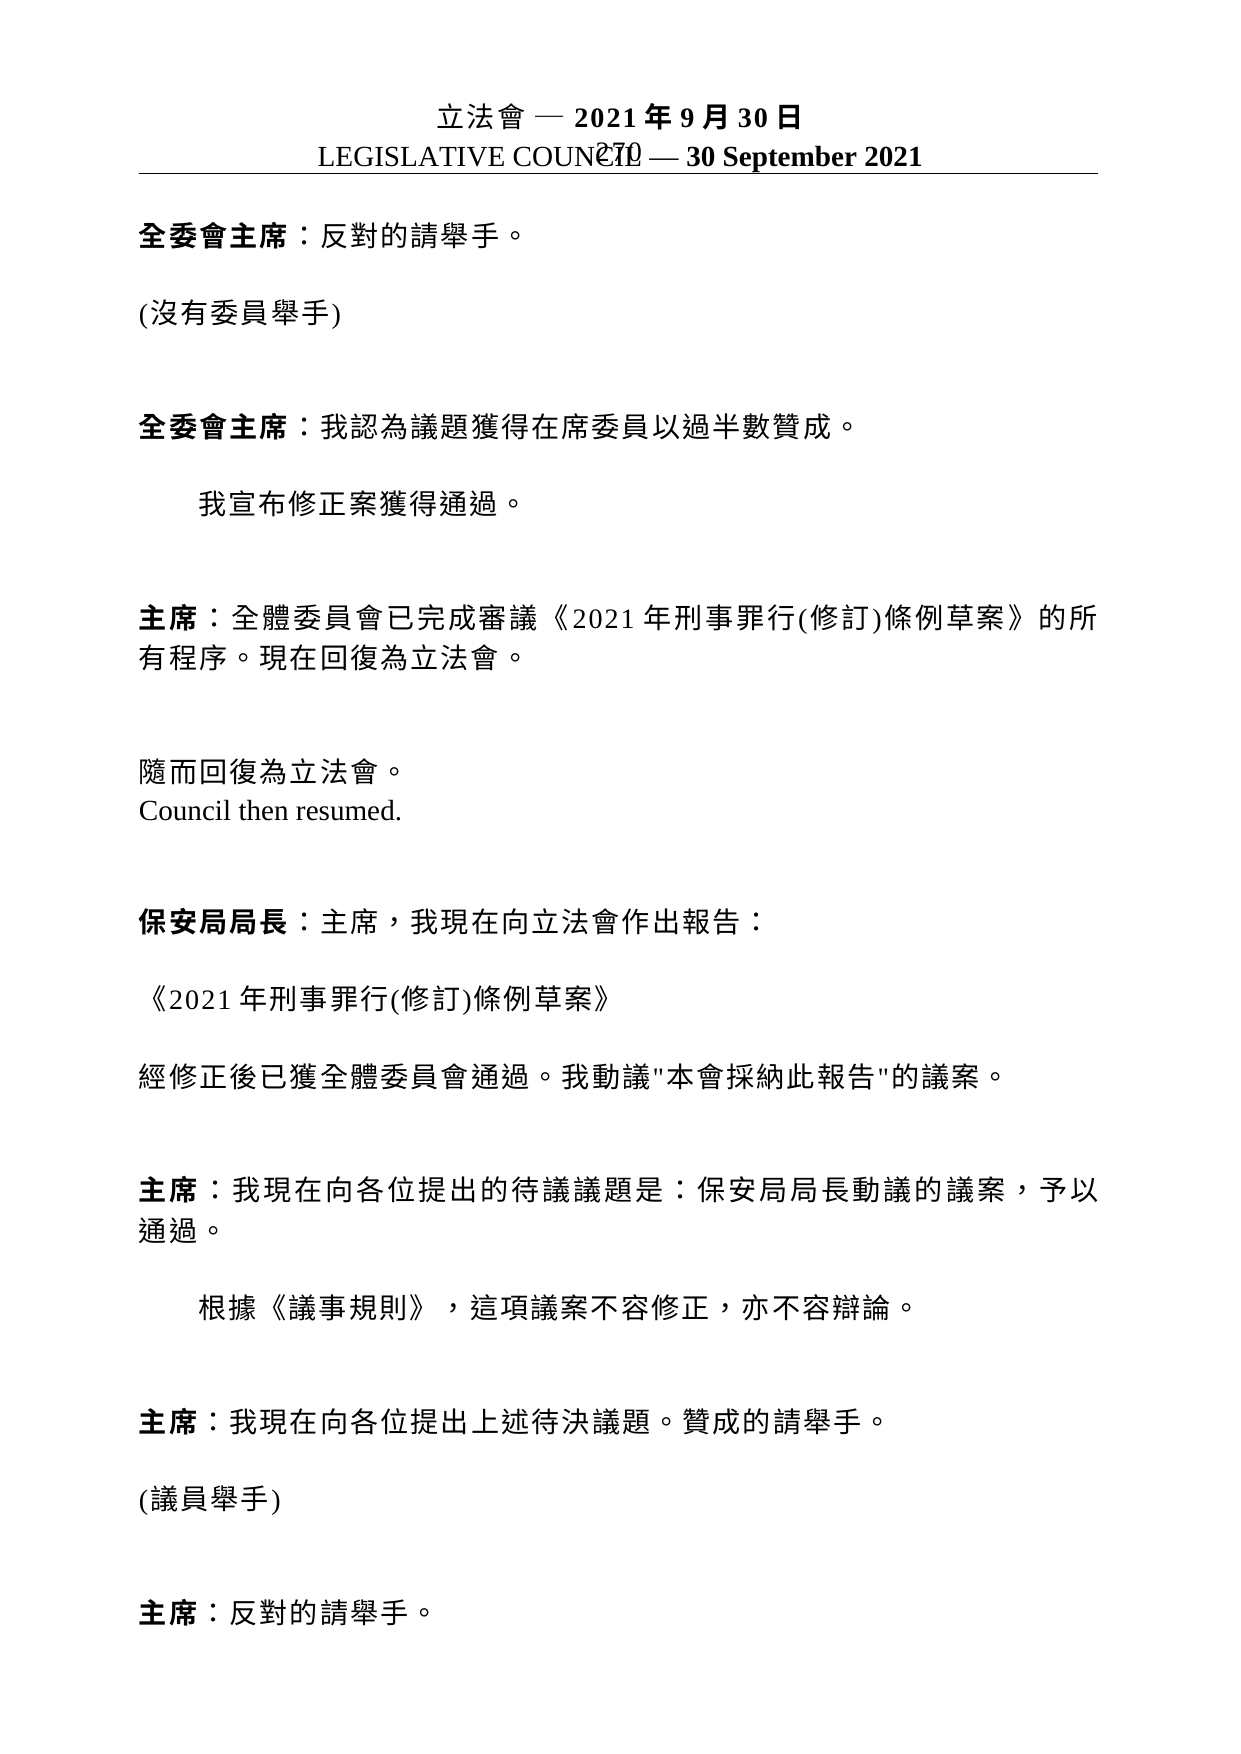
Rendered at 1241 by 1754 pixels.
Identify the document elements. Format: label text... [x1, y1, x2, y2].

text 主席：我現在向各位提出上述待決議題。贊成的請舉手。 [139, 1399, 1098, 1440]
text 根據《議事規則》，這項議案不容修正，亦不容辯論。 [139, 1286, 1098, 1327]
text 全委會主席：我認為議題獲得在席委員以過半數贊成。 [139, 405, 1098, 445]
text 主席：全體委員會已完成審議《2021年刑事罪行(修訂)條例草案》的所有程序。現在回復為立法會。 [139, 596, 1098, 677]
text 經修正後已獲全體委員會通過。我動議"本會採納此報告"的議案。 [139, 1054, 1098, 1095]
text 主席：我現在向各位提出的待議議題是：保安局局長動議的議案，予以通過。 [139, 1168, 1098, 1249]
text 隨而回復為立法會。 [139, 750, 1098, 791]
text 主席：反對的請舉手。 [139, 1590, 1098, 1631]
text 保安局局長：主席，我現在向立法會作出報告： [139, 900, 1098, 941]
text Council then resumed. [139, 791, 1098, 827]
text (沒有委員舉手) [139, 291, 1098, 332]
text 全委會主席：反對的請舉手。 [139, 214, 1098, 254]
text 《2021年刑事罪行(修訂)條例草案》 [139, 977, 1098, 1018]
text (議員舉手) [139, 1477, 1098, 1517]
text 我宣布修正案獲得通過。 [139, 482, 1098, 523]
